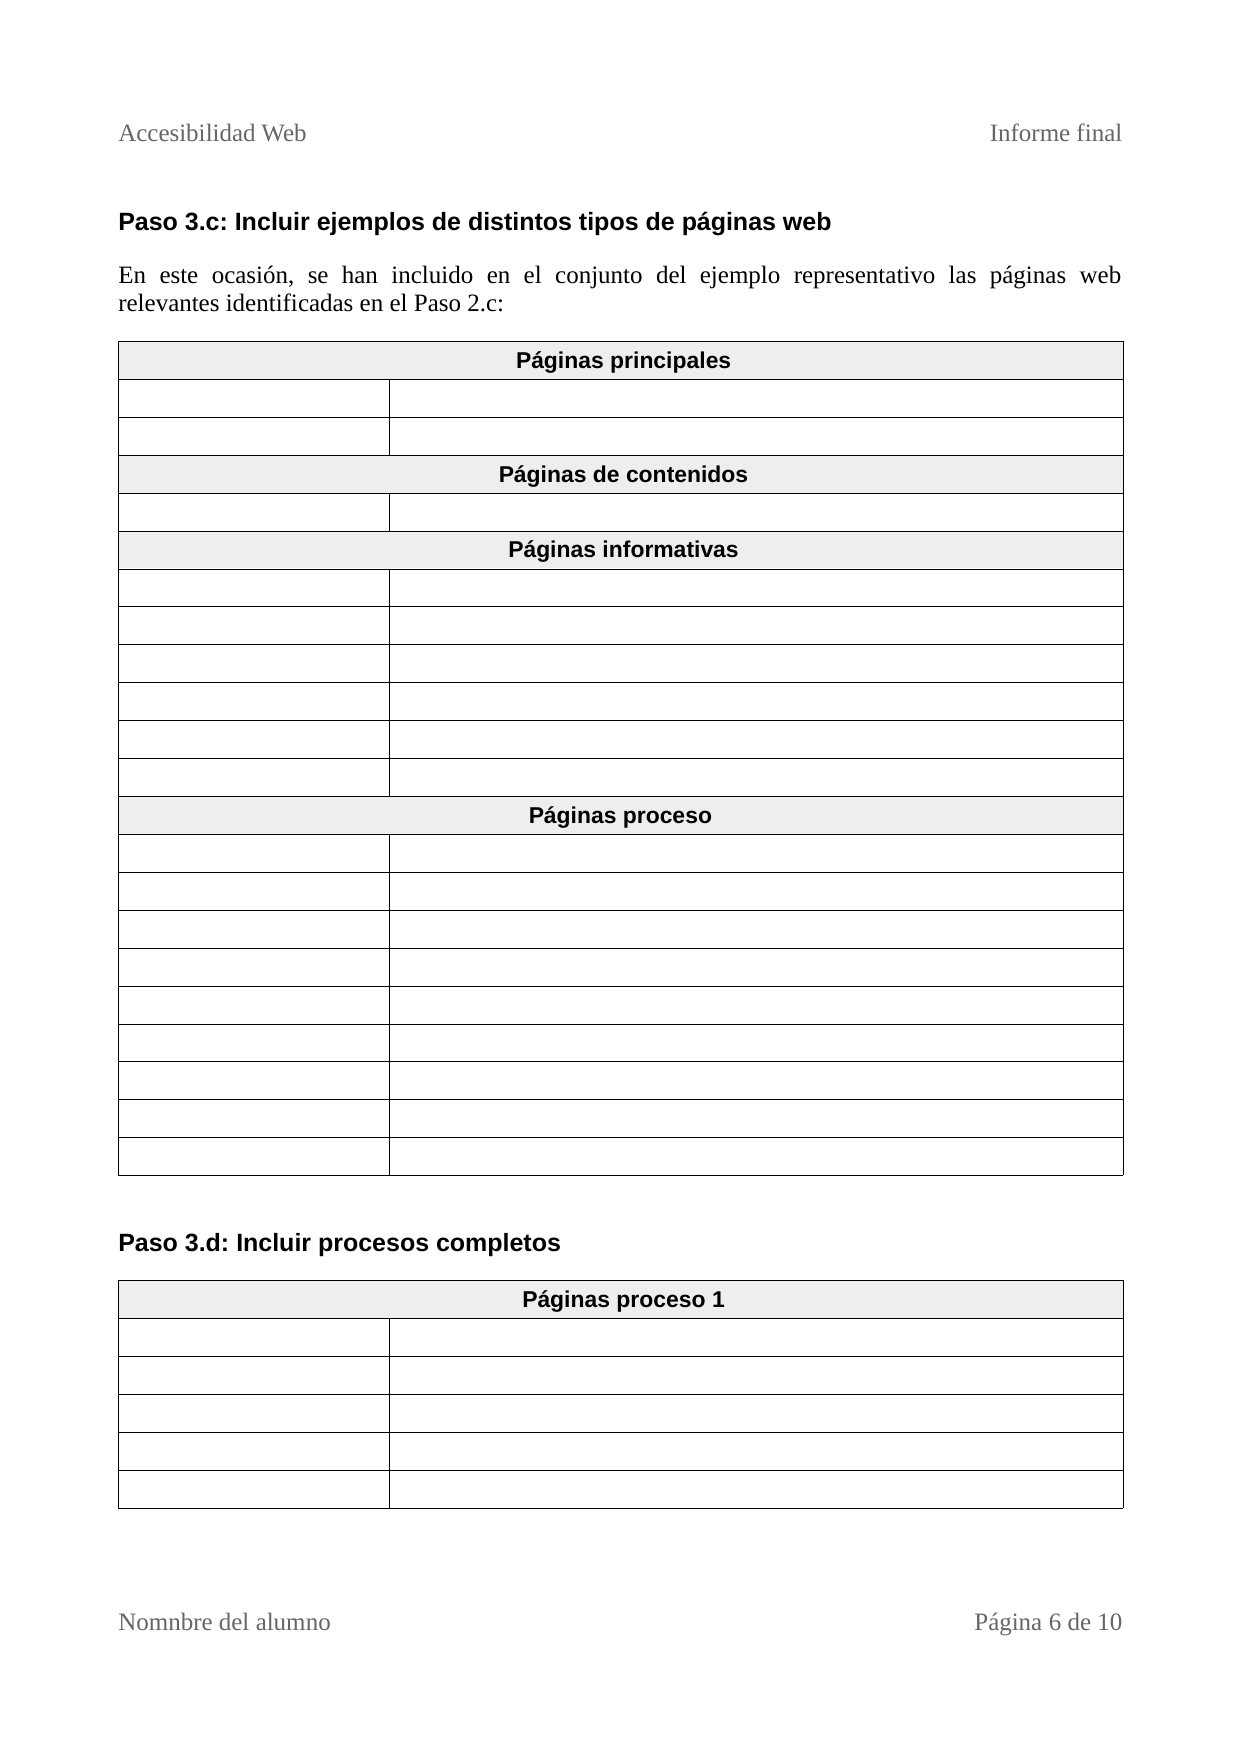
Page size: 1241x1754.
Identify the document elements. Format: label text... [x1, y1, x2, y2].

table_cell [119, 607, 389, 644]
table_cell [390, 1357, 1123, 1394]
table_cell [119, 911, 389, 948]
table_cell [119, 1357, 389, 1394]
table_cell [119, 759, 389, 796]
table_cell [119, 645, 389, 682]
table_cell [390, 1062, 1123, 1099]
table_cell [390, 721, 1123, 758]
table_cell [119, 1138, 389, 1175]
table_cell [119, 873, 389, 910]
table_cell [390, 835, 1123, 872]
table_cell [119, 949, 389, 986]
table_cell [390, 645, 1123, 682]
table_cell [119, 835, 389, 872]
table_cell [119, 1319, 389, 1356]
table_cell [119, 683, 389, 720]
table_cell [390, 949, 1123, 986]
table_cell [390, 607, 1123, 644]
subtitle Paso 3.c: Incluir ejemplos de distintos tipos de páginas web [118, 207, 1122, 236]
table_cell [390, 380, 1123, 417]
table_cell [119, 380, 389, 417]
table_cell [390, 570, 1123, 606]
table_cell [390, 683, 1123, 720]
table_cell [390, 494, 1123, 531]
table_cell [119, 1100, 389, 1137]
table_cell [119, 721, 389, 758]
table_cell [390, 1025, 1123, 1061]
table_cell [119, 1025, 389, 1061]
subtitle Paso 3.d: Incluir procesos completos [118, 1228, 1122, 1256]
table_cell Páginas de contenidos [119, 456, 1123, 493]
table_header Páginas proceso 1 [119, 1281, 1123, 1318]
table_cell [390, 1433, 1123, 1469]
table_cell [119, 1433, 389, 1469]
table_cell [119, 418, 389, 455]
table_cell [390, 759, 1123, 796]
table_cell Páginas informativas [119, 532, 1123, 568]
table_header Páginas principales [119, 342, 1123, 379]
table_cell [119, 570, 389, 606]
table_cell [390, 911, 1123, 948]
table_cell [119, 494, 389, 531]
table_cell [119, 1062, 389, 1099]
table_cell [119, 987, 389, 1023]
table_cell [390, 1319, 1123, 1356]
table_cell [390, 418, 1123, 455]
table_cell [119, 1471, 389, 1507]
table_cell [390, 1138, 1123, 1175]
table_cell Páginas proceso [119, 797, 1123, 834]
text En este ocasión, se han incluido en el conjunto del ejemplo representativo las páginas web relevantes identificadas en el Paso 2.c: [118, 260, 1122, 317]
table_cell [390, 873, 1123, 910]
table_cell [390, 987, 1123, 1023]
table_cell [390, 1471, 1123, 1507]
table_cell [390, 1395, 1123, 1432]
table_cell [390, 1100, 1123, 1137]
table_cell [119, 1395, 389, 1432]
